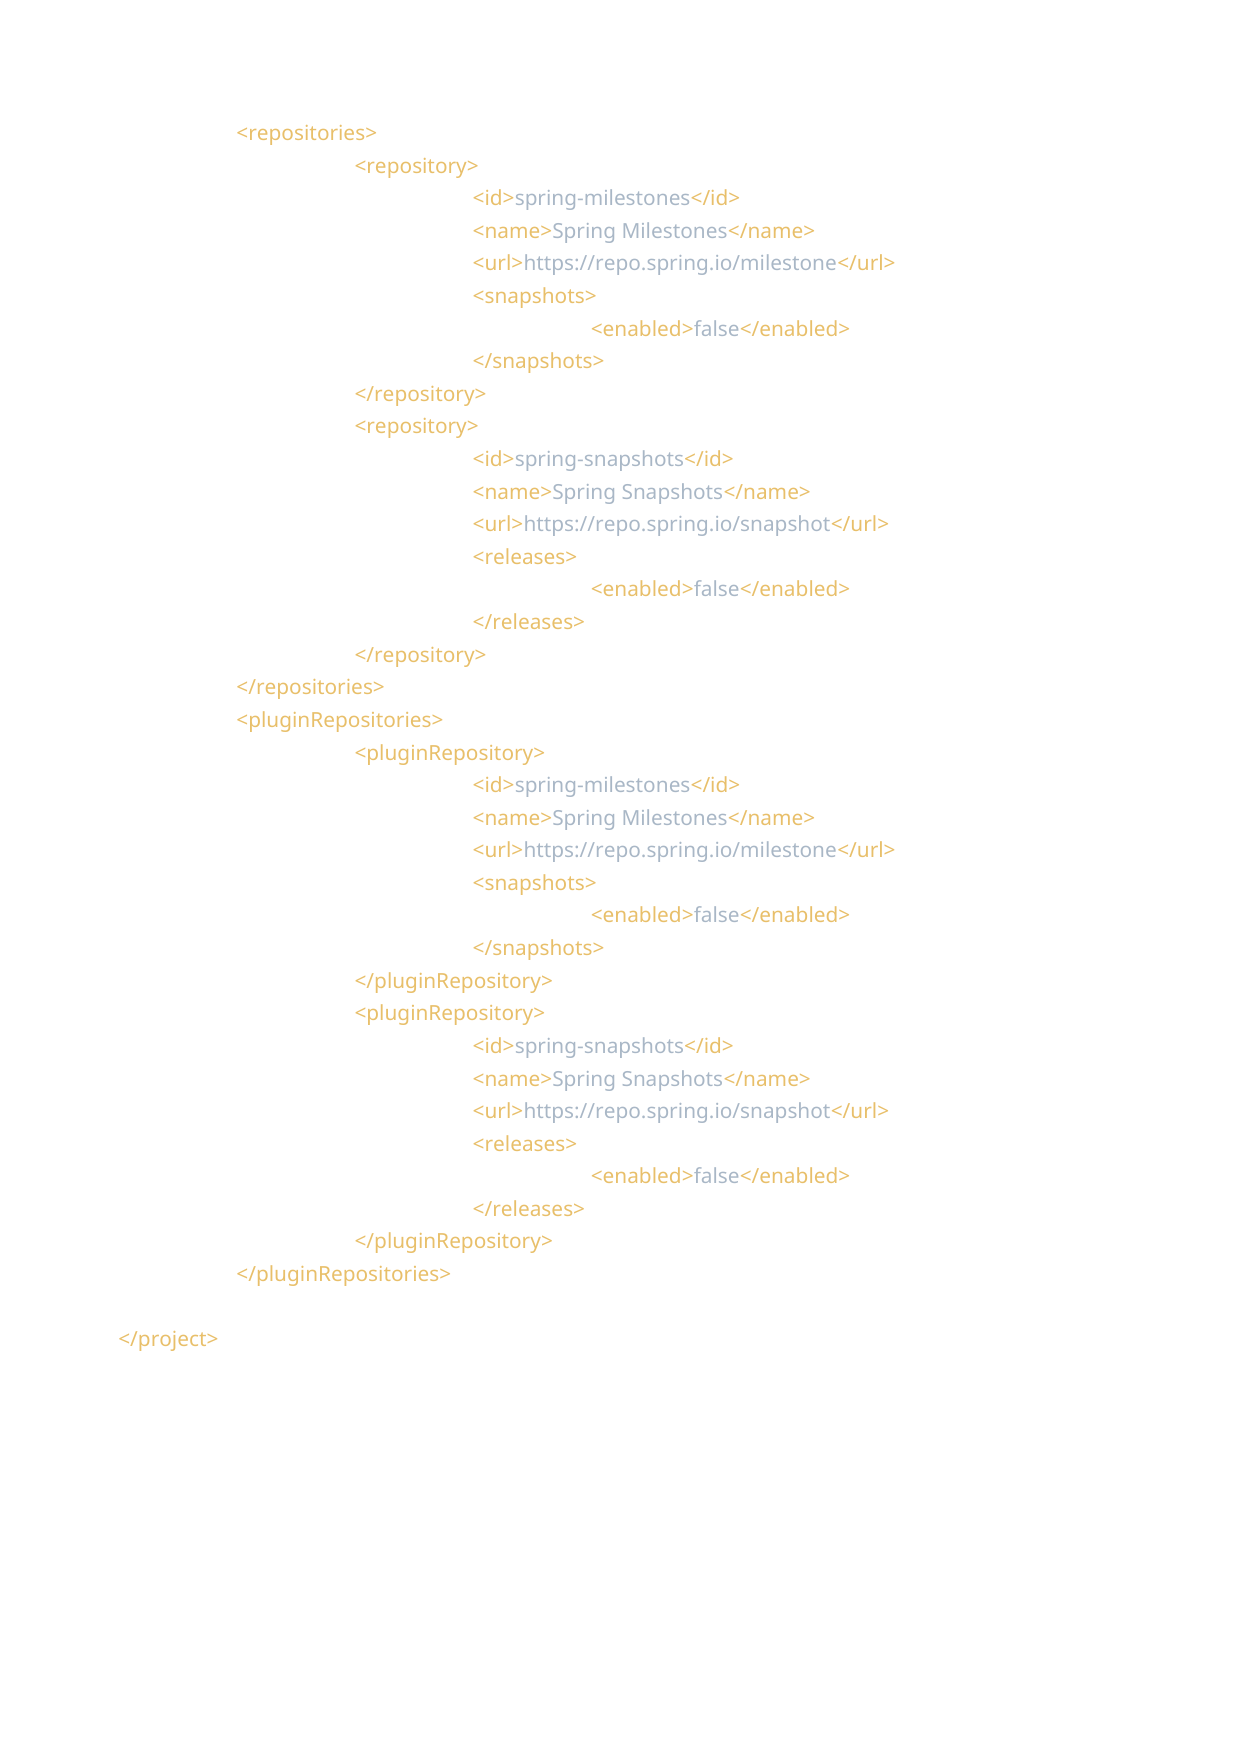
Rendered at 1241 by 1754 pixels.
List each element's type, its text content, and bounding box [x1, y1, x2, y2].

text <repositories> <repository> <id>spring-milestones</id> <name>Spring Milestones</name> <url>https://repo.spring.io/milestone</url> <snapshots> <enabled>false</enabled> </snapshots> </repository> <repository> <id>spring-snapshots</id> <name>Spring Snapshots</name> <url>https://repo.spring.io/snapshot</url> <releases> <enabled>false</enabled> </releases> </repository> </repositories> <pluginRepositories> <pluginRepository> <id>spring-milestones</id> <name>Spring Milestones</name> <url>https://repo.spring.io/milestone</url> <snapshots> <enabled>false</enabled> </snapshots> </pluginRepository> <pluginRepository> <id>spring-snapshots</id> <name>Spring Snapshots</name> <url>https://repo.spring.io/snapshot</url> <releases> <enabled>false</enabled> </releases> </pluginRepository> </pluginRepositories> </project> [118, 118, 1122, 1385]
